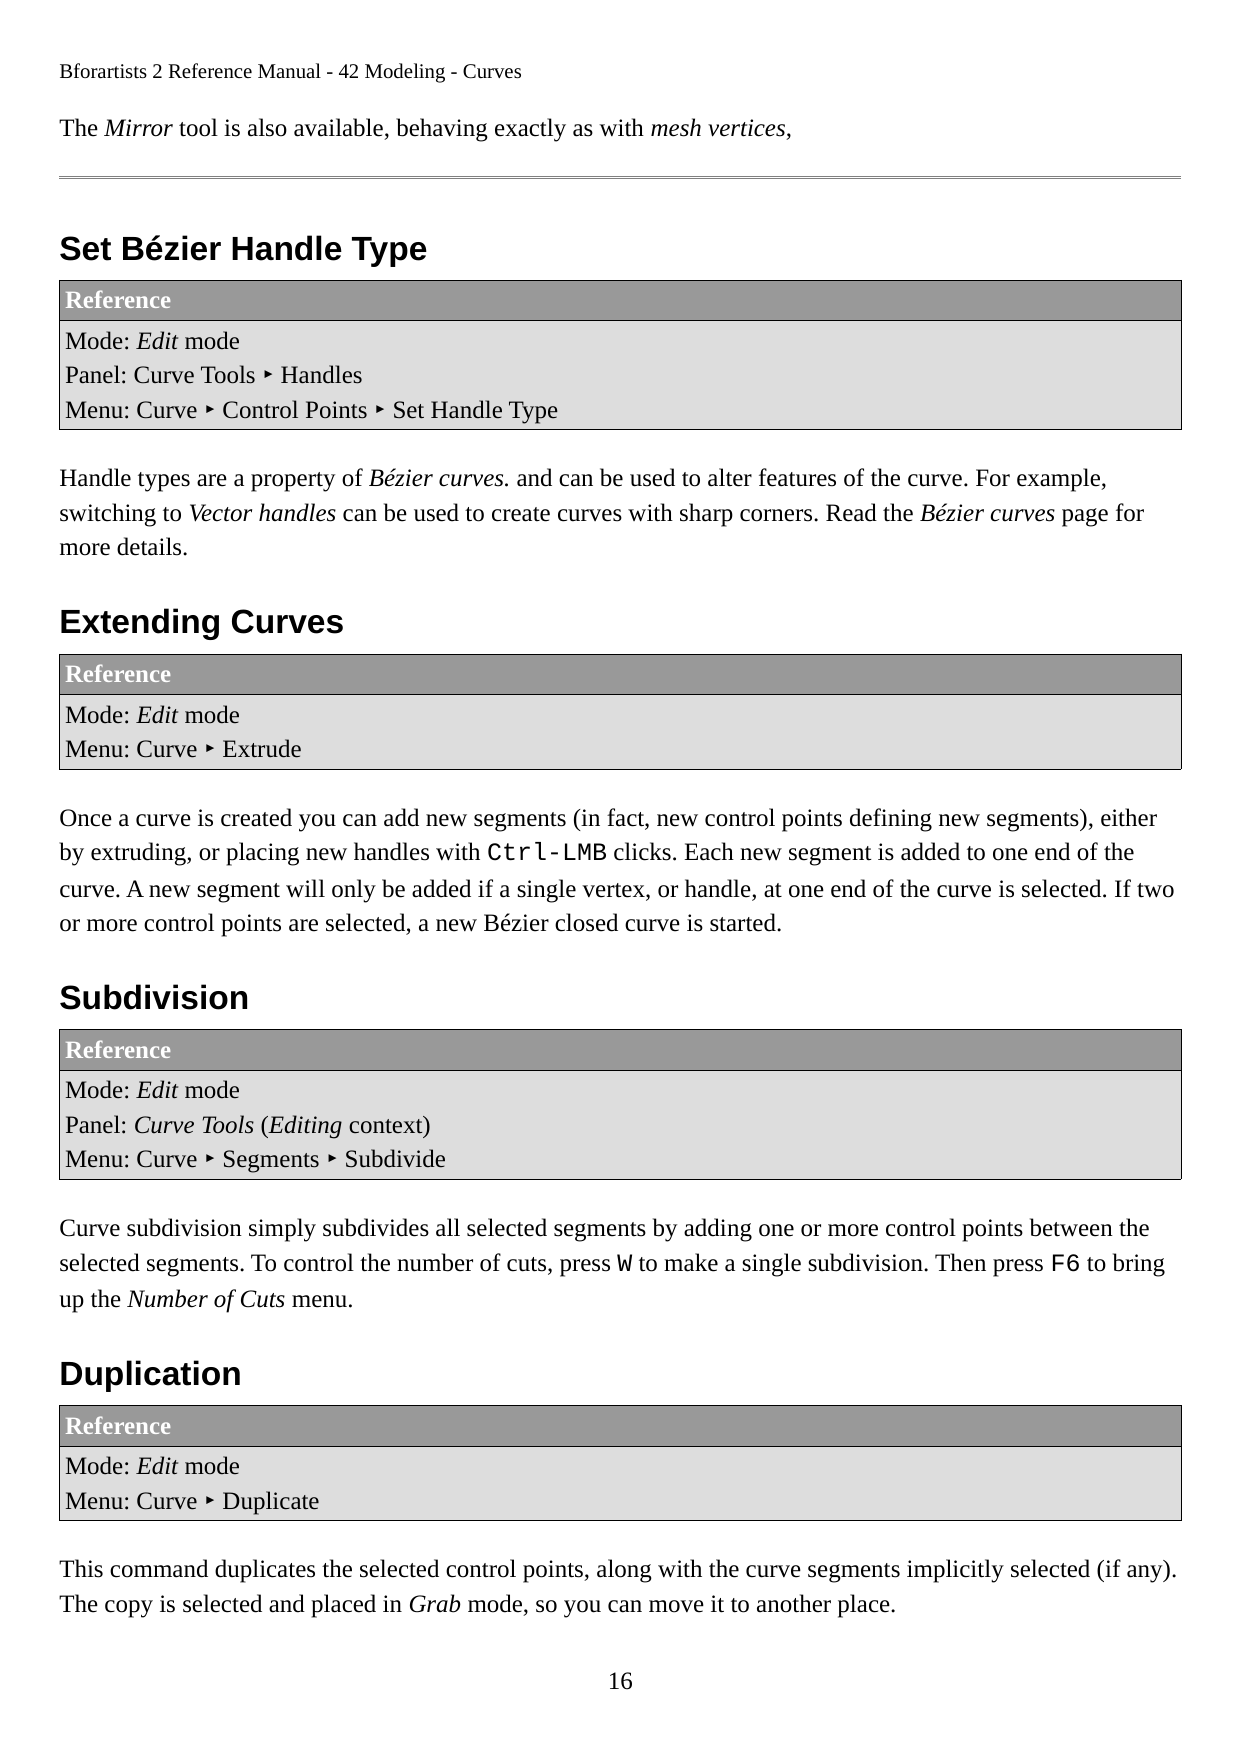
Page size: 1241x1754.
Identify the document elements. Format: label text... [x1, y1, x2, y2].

table_header Reference [60, 1406, 1181, 1446]
subtitle Set Bézier Handle Type [59, 229, 1181, 267]
text Handle types are a property of Bézier curves. and can be used to alter features of the curve. For example, switching to Vector handles can be used to create curves with sharp corners. Read the Bézier curves page for more details. [59, 463, 1181, 561]
subtitle Extending Curves [59, 602, 1181, 641]
table_cell Mode: Edit mode Menu: Curve ‣ Extrude [60, 695, 1181, 769]
subtitle Duplication [59, 1354, 1181, 1393]
table_header Reference [60, 1030, 1181, 1070]
table_header Reference [60, 281, 1181, 320]
text The Mirror tool is also available, behaving exactly as with mesh vertices, [59, 113, 1181, 141]
table_header Reference [60, 655, 1181, 694]
text This command duplicates the selected control points, along with the curve segments implicitly selected (if any). The copy is selected and placed in Grab mode, so you can move it to another place. [59, 1554, 1181, 1618]
subtitle Subdivision [59, 978, 1181, 1017]
text Curve subdivision simply subdivides all selected segments by adding one or more control points between the selected segments. To control the number of cuts, press W to make a single subdivision. Then press F6 to bring up the Number of Cuts menu. [59, 1213, 1181, 1313]
table_cell Mode: Edit mode Panel: Curve Tools (Editing context) Menu: Curve ‣ Segments ‣ Subdivide [60, 1071, 1181, 1179]
table_cell Mode: Edit mode Panel: Curve Tools ‣ Handles Menu: Curve ‣ Control Points ‣ Set Handle Type [60, 321, 1181, 429]
table_cell Mode: Edit mode Menu: Curve ‣ Duplicate [60, 1447, 1181, 1520]
text Once a curve is created you can add new segments (in fact, new control points defining new segments), either by extruding, or placing new handles with Ctrl-LMB clicks. Each new segment is added to one end of the curve. A new segment will only be added if a single vertex, or handle, at one end of the curve is selected. If two or more control points are selected, a new Bézier closed curve is started. [59, 803, 1181, 937]
